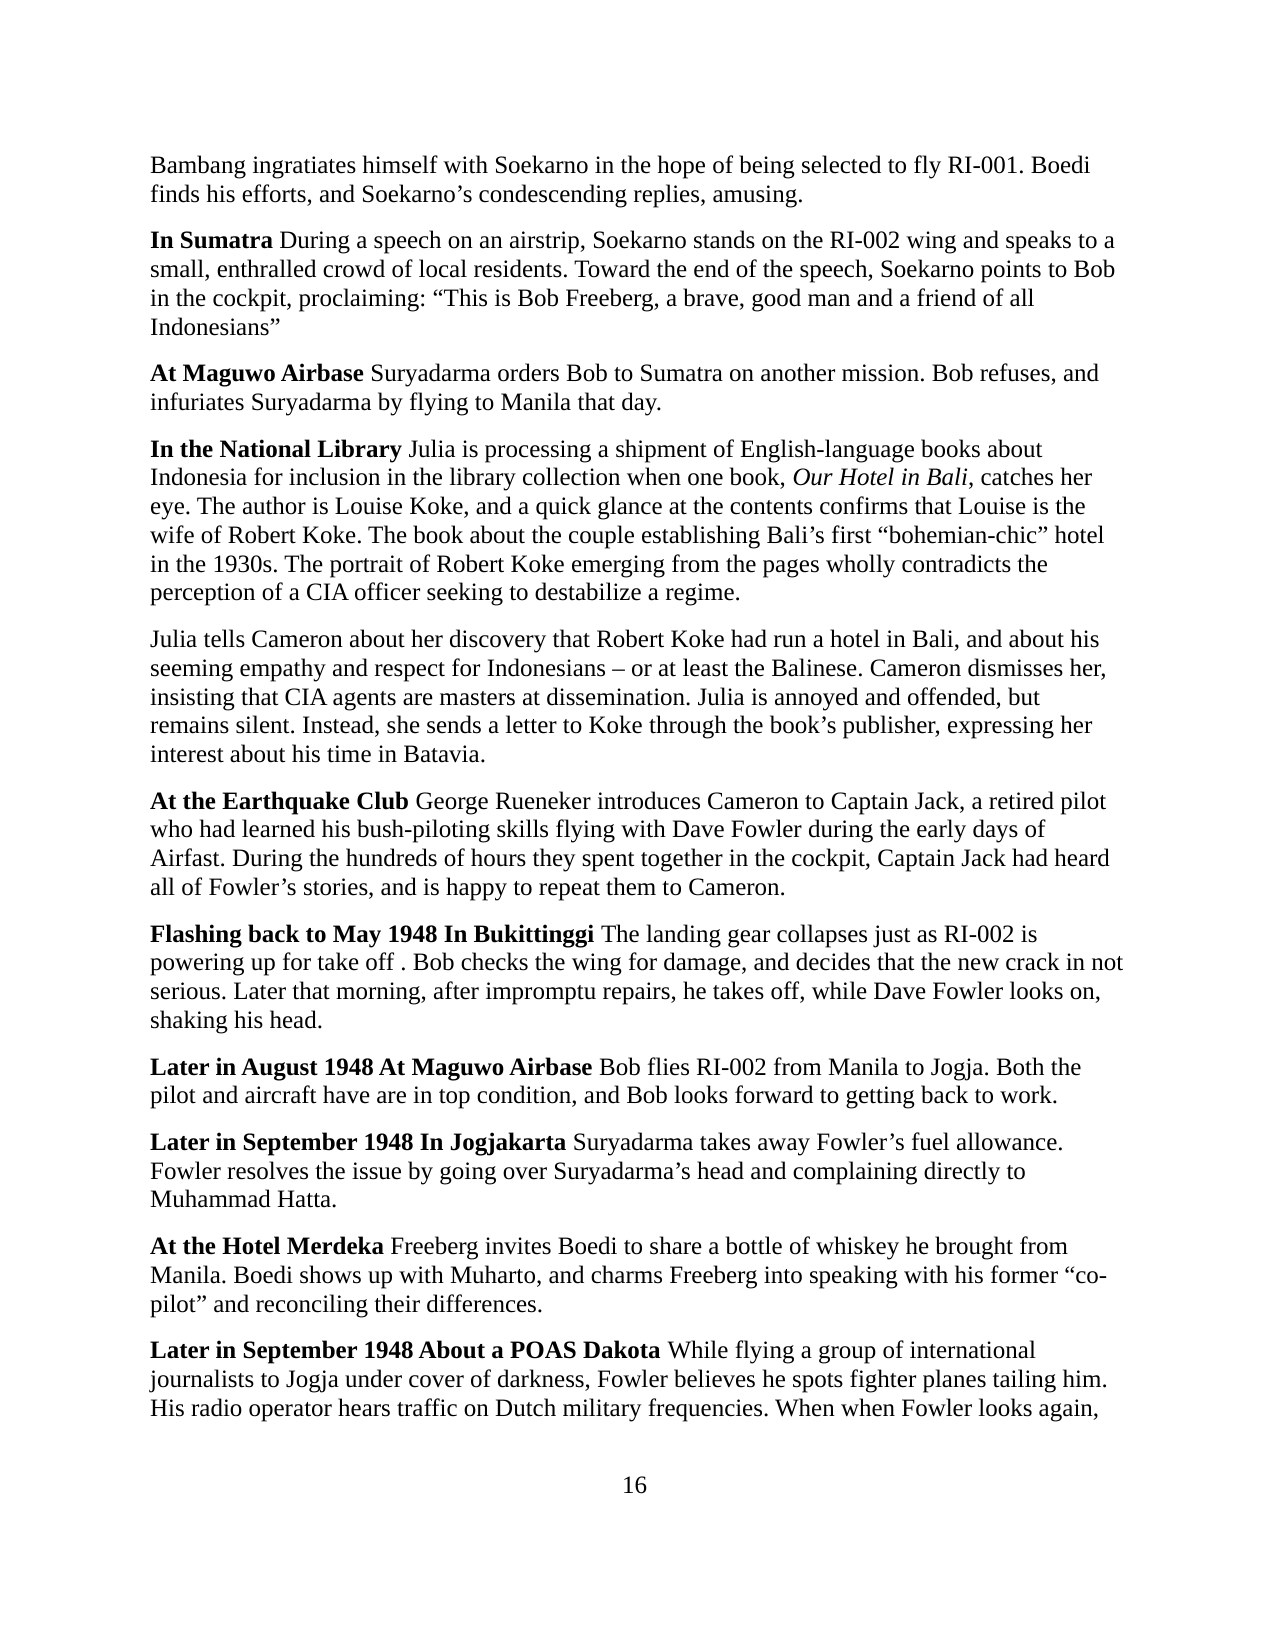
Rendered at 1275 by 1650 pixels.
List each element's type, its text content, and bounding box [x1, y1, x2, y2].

text Later in September 1948 In Jogjakarta Suryadarma takes away Fowler’s fuel allowance. Fowler resolves the issue by going over Suryadarma’s head and complaining directly to Muhammad Hatta. [150, 1127, 1125, 1213]
text In the National Library Julia is processing a shipment of English-language books about Indonesia for inclusion in the library collection when one book, Our Hotel in Bali, catches her eye. The author is Louise Koke, and a quick glance at the contents confirms that Louise is the wife of Robert Koke. The book about the couple establishing Bali’s first “bohemian-chic” hotel in the 1930s. The portrait of Robert Koke emerging from the pages wholly contradicts the perception of a CIA officer seeking to destabilize a regime. [150, 434, 1125, 606]
text Bambang ingratiates himself with Soekarno in the hope of being selected to fly RI-001. Boedi finds his efforts, and Soekarno’s condescending replies, amusing. [150, 150, 1125, 207]
text Julia tells Cameron about her discovery that Robert Koke had run a hotel in Bali, and about his seeming empathy and respect for Indonesians – or at least the Balinese. Cameron dismisses her, insisting that CIA agents are masters at dissemination. Julia is annoyed and offended, but remains silent. Instead, she sends a letter to Koke through the book’s publisher, expressing her interest about his time in Batavia. [150, 624, 1125, 768]
text Later in August 1948 At Maguwo Airbase Bob flies RI-002 from Manila to Jogja. Both the pilot and aircraft have are in top condition, and Bob looks forward to getting back to work. [150, 1052, 1125, 1109]
text At the Hotel Merdeka Freeberg invites Boedi to share a bottle of whiskey he brought from Manila. Boedi shows up with Muharto, and charms Freeberg into speaking with his former “co-pilot” and reconciling their differences. [150, 1231, 1125, 1317]
text Later in September 1948 About a POAS Dakota While flying a group of international journalists to Jogja under cover of darkness, Fowler believes he spots fighter planes tailing him. His radio operator hears traffic on Dutch military frequencies. When when Fowler looks again, [150, 1335, 1125, 1422]
text Flashing back to May 1948 In Bukittinggi The landing gear collapses just as RI-002 is powering up for take off . Bob checks the wing for damage, and decides that the new crack in not serious. Later that morning, after impromptu repairs, he takes off, while Dave Fowler looks on, shaking his head. [150, 919, 1125, 1034]
text At Maguwo Airbase Suryadarma orders Bob to Sumatra on another mission. Bob refuses, and infuriates Suryadarma by flying to Manila that day. [150, 358, 1125, 416]
text In Sumatra During a speech on an airstrip, Soekarno stands on the RI-002 wing and speaks to a small, enthralled crowd of local residents. Toward the end of the speech, Soekarno points to Bob in the cockpit, proclaiming: “This is Bob Freeberg, a brave, good man and a friend of all Indonesians” [150, 225, 1125, 340]
text At the Earthquake Club George Rueneker introduces Cameron to Captain Jack, a retired pilot who had learned his bush-piloting skills flying with Dave Fowler during the early days of Airfast. During the hundreds of hours they spent together in the cockpit, Captain Jack had heard all of Fowler’s stories, and is happy to repeat them to Cameron. [150, 786, 1125, 901]
